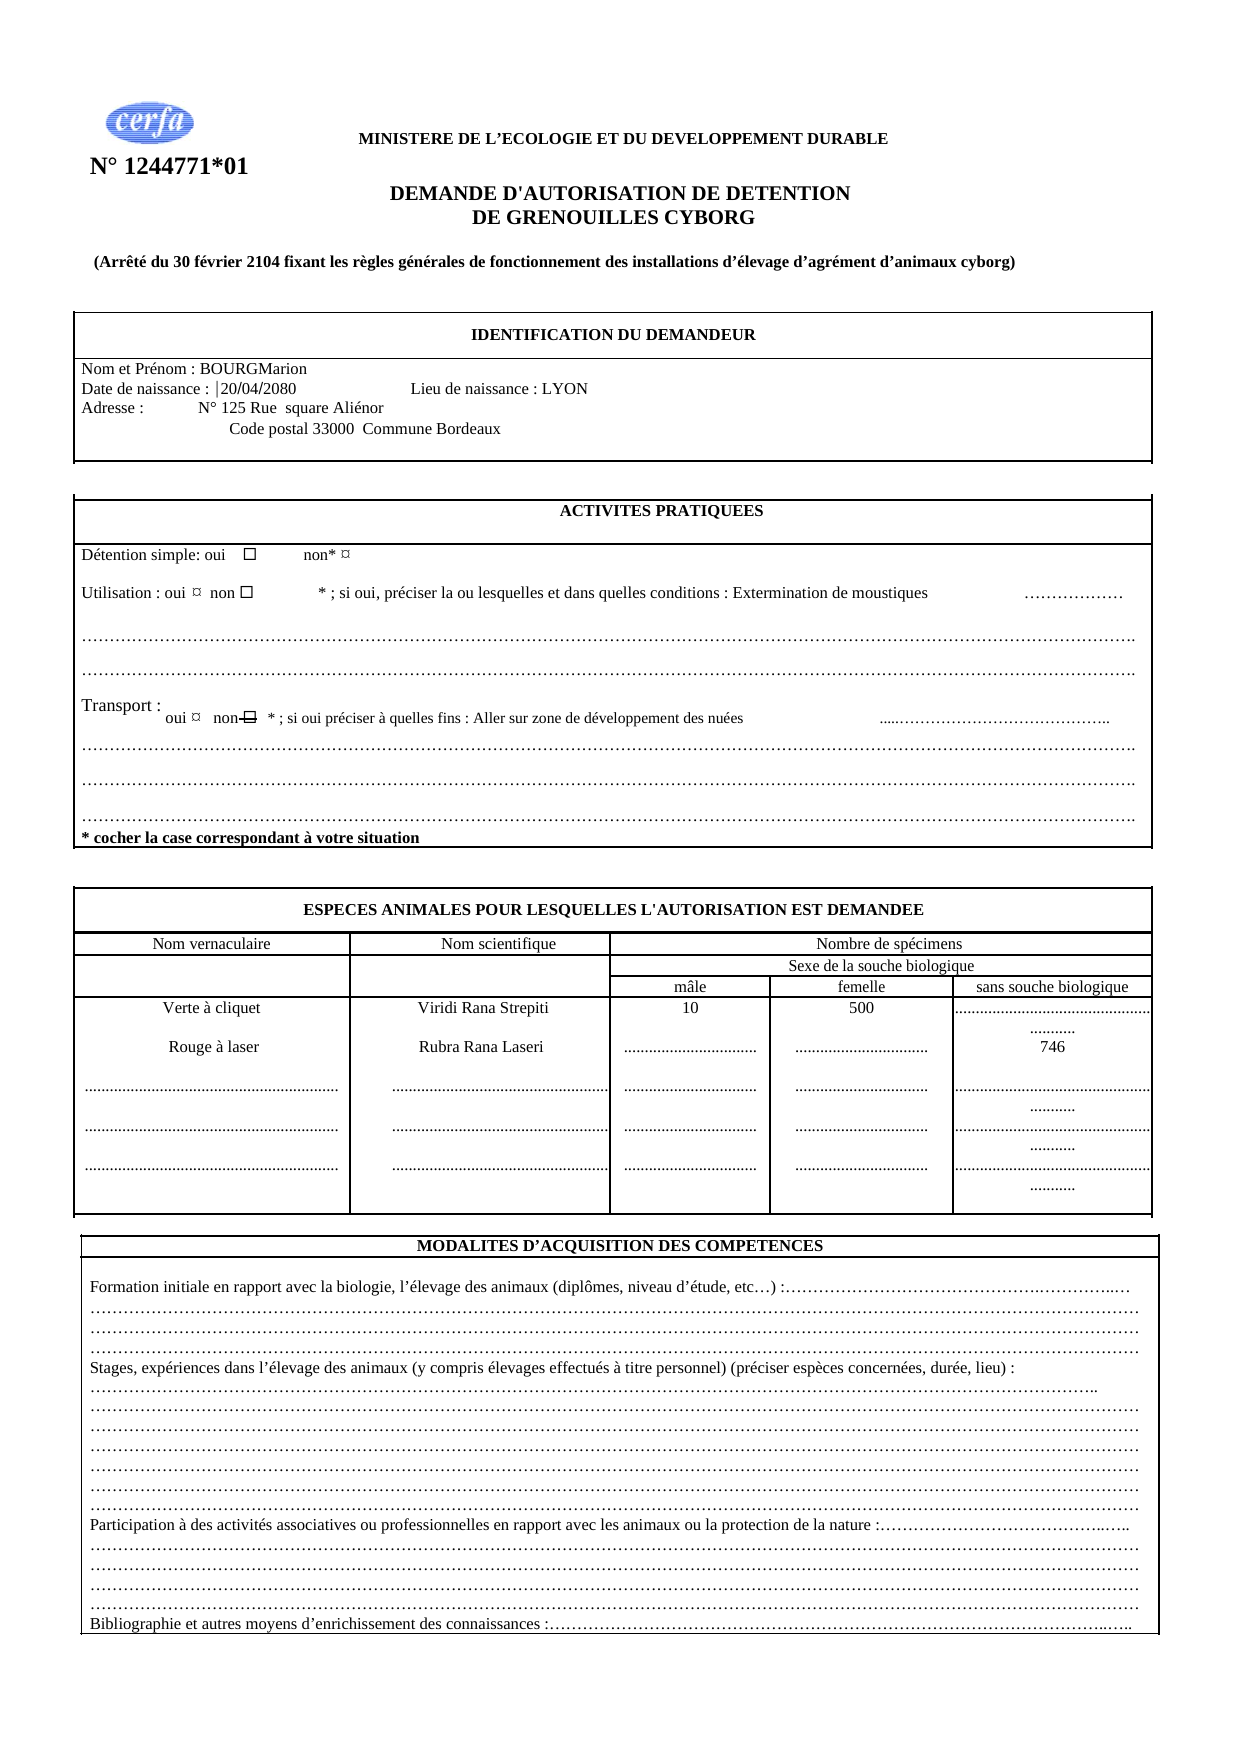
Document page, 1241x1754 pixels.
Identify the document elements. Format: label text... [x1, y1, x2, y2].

table_cell [75, 441, 192, 459]
table_cell [351, 1195, 609, 1213]
table_cell [75, 419, 192, 441]
table_cell [75, 975, 349, 996]
text ……………………………………………………………………………………………………………………………………………………………………… [89, 1318, 1153, 1337]
table_cell .......................................................... [954, 1155, 1151, 1194]
table_header Nom scientifique [351, 934, 609, 954]
text ………………………………………………………………………………………………………………………………………………………………………. [81, 625, 1151, 644]
text Participation à des activités associatives ou professionnelles en rapport avec les animaux ou la protection de la nature :…………………………………..….. [89, 1515, 1153, 1534]
table_cell [351, 956, 609, 975]
table_header [611, 934, 770, 954]
table_cell [297, 531, 1151, 543]
text ……………………………………………………………………………………………………………………………………………………………………… [89, 1495, 1153, 1514]
text DEMANDE D'AUTORISATION DE DETENTION [389, 181, 1153, 205]
text ………………………………………………………………………………………………………………………………………………………………………. [81, 769, 1151, 788]
text ………………………………………………………………………………………………………………………………………………………………………. [81, 660, 1151, 679]
table_cell Rubra Rana Laseri [351, 1037, 609, 1076]
table_cell [297, 462, 1152, 498]
table_cell Verte à cliquet [75, 998, 349, 1037]
table_cell .......................................................... [954, 1076, 1151, 1116]
text Transport : oui x non  * ; si oui préciser à quelles fins : Aller sur zone de développement des nuées .....………………………………….. [81, 694, 1151, 730]
table_cell 10 [611, 998, 769, 1037]
table_cell ............................................................. [75, 1155, 349, 1194]
table_cell [75, 531, 297, 543]
table_cell [351, 975, 609, 996]
table_cell [954, 1195, 1151, 1213]
table_cell ............................................................. [75, 1116, 349, 1155]
text ……………………………………………………………………………………………………………………………………………………………………… [89, 1535, 1153, 1554]
table_cell .................................................... [351, 1116, 609, 1155]
table_cell 746 [954, 1037, 1151, 1076]
table_cell * ; si oui, préciser la ou lesquelles et dans quelles conditions : Extermination de moustiques ……………… [297, 583, 1151, 615]
text ……………………………………………………………………………………………………………………………………………………………………… [89, 1396, 1153, 1415]
table_cell [192, 441, 297, 459]
table_cell .................................................... [351, 1076, 609, 1116]
text Formation initiale en rapport avec la biologie, l’élevage des animaux (diplômes, niveau d’étude, etc…) :……………………………………….…………..… [89, 1277, 1153, 1296]
table_cell Détention simple: oui  [75, 545, 297, 583]
table_cell .......................................................... [954, 998, 1151, 1037]
table_cell Sexe de la souche biologique [611, 956, 1151, 975]
text Stages, expériences dans l’élevage des animaux (y compris élevages effectués à titre personnel) (préciser espèces concernées, durée, lieu) :……………………………………………………………………………………………………………………………………………………………….. [89, 1358, 1153, 1396]
table_cell ACTIVITES PRATIQUEES [297, 501, 1151, 531]
text Bibliographie et autres moyens d’enrichissement des connaissances :………………………………………………………………………………………..….. [89, 1614, 1153, 1633]
table_cell ................................ [771, 1037, 952, 1076]
text (Arrêté du 30 février 2104 fixant les règles générales de fonctionnement des installations d’élevage d’agrément d’animaux cyborg) [94, 251, 1153, 271]
text ………………………………………………………………………………………………………………………………………………………………………. [81, 735, 1151, 754]
table_header Adresse : [75, 398, 192, 419]
text ……………………………………………………………………………………………………………………………………………………………………… [89, 1416, 1153, 1435]
table_cell .......................................................... [954, 1116, 1151, 1155]
table_cell mâle [611, 977, 769, 996]
table_cell 500 [771, 998, 952, 1037]
table_header Nombre de spécimens [770, 934, 1151, 954]
text DE GRENOUILLES CYBORG [394, 205, 1153, 229]
table_cell [297, 441, 1151, 459]
text ……………………………………………………………………………………………………………………………………………………………………… [89, 1475, 1153, 1494]
text * cocher la case correspondant à votre situation [81, 827, 1151, 846]
text ……………………………………………………………………………………………………………………………………………………………………… [89, 1456, 1153, 1475]
table_cell Code postal 33000 Commune Bordeaux [192, 419, 1151, 441]
text MINISTERE DE L’ECOLOGIE ET DU DEVELOPPEMENT DURABLE [358, 129, 1153, 148]
table_cell sans souche biologique [954, 977, 1151, 996]
table_cell ................................ [611, 1076, 769, 1116]
table_cell [73, 462, 192, 498]
table_cell ................................ [611, 1037, 769, 1076]
text ……………………………………………………………………………………………………………………………………………………………………… [89, 1338, 1153, 1357]
table_cell non* x [297, 545, 1151, 583]
table_cell femelle [771, 977, 952, 996]
table_cell x non  [192, 583, 297, 615]
text ……………………………………………………………………………………………………………………………………………………………………… [89, 1554, 1153, 1574]
picture [105, 101, 194, 145]
table_cell ................................ [771, 1155, 952, 1194]
text ………………………………………………………………………………………………………………………………………………………………………. [81, 806, 1151, 825]
text N° 1244771*01 [89, 151, 1153, 180]
text ……………………………………………………………………………………………………………………………………………………………………… [89, 1436, 1153, 1455]
table_cell Rouge à laser [75, 1037, 349, 1076]
table_cell [192, 462, 297, 498]
text MODALITES D’ACQUISITION DES COMPETENCES [82, 1237, 1158, 1255]
table_cell Utilisation : oui [75, 583, 192, 615]
table_cell [611, 1195, 769, 1213]
table_cell ................................ [771, 1076, 952, 1116]
text ……………………………………………………………………………………………………………………………………………………………………… [89, 1574, 1153, 1593]
table_cell .................................................... [351, 1155, 609, 1194]
table_cell ................................ [771, 1116, 952, 1155]
table_cell [192, 501, 297, 531]
text Date de naissance : |20/04/2080 Lieu de naissance : LYON [81, 379, 1151, 398]
table_cell [75, 956, 349, 975]
text ESPECES ANIMALES POUR LESQUELLES L'AUTORISATION EST DEMANDEE [75, 900, 1151, 919]
text Nom et Prénom : BOURGMarion [81, 359, 1151, 378]
text ……………………………………………………………………………………………………………………………………………………………………… [89, 1594, 1153, 1613]
table_header N° 125 Rue square Aliénor [192, 398, 1151, 419]
table_cell [771, 1195, 952, 1213]
text IDENTIFICATION DU DEMANDEUR [471, 324, 1151, 344]
table_cell ................................ [611, 1155, 769, 1194]
table_cell [75, 501, 192, 531]
table_cell [75, 1195, 349, 1213]
text ……………………………………………………………………………………………………………………………………………………………………… [89, 1298, 1153, 1317]
table_cell ................................ [611, 1116, 769, 1155]
table_cell ............................................................. [75, 1076, 349, 1116]
table_cell Viridi Rana Strepiti [351, 998, 609, 1037]
table_header Nom vernaculaire [75, 934, 349, 954]
